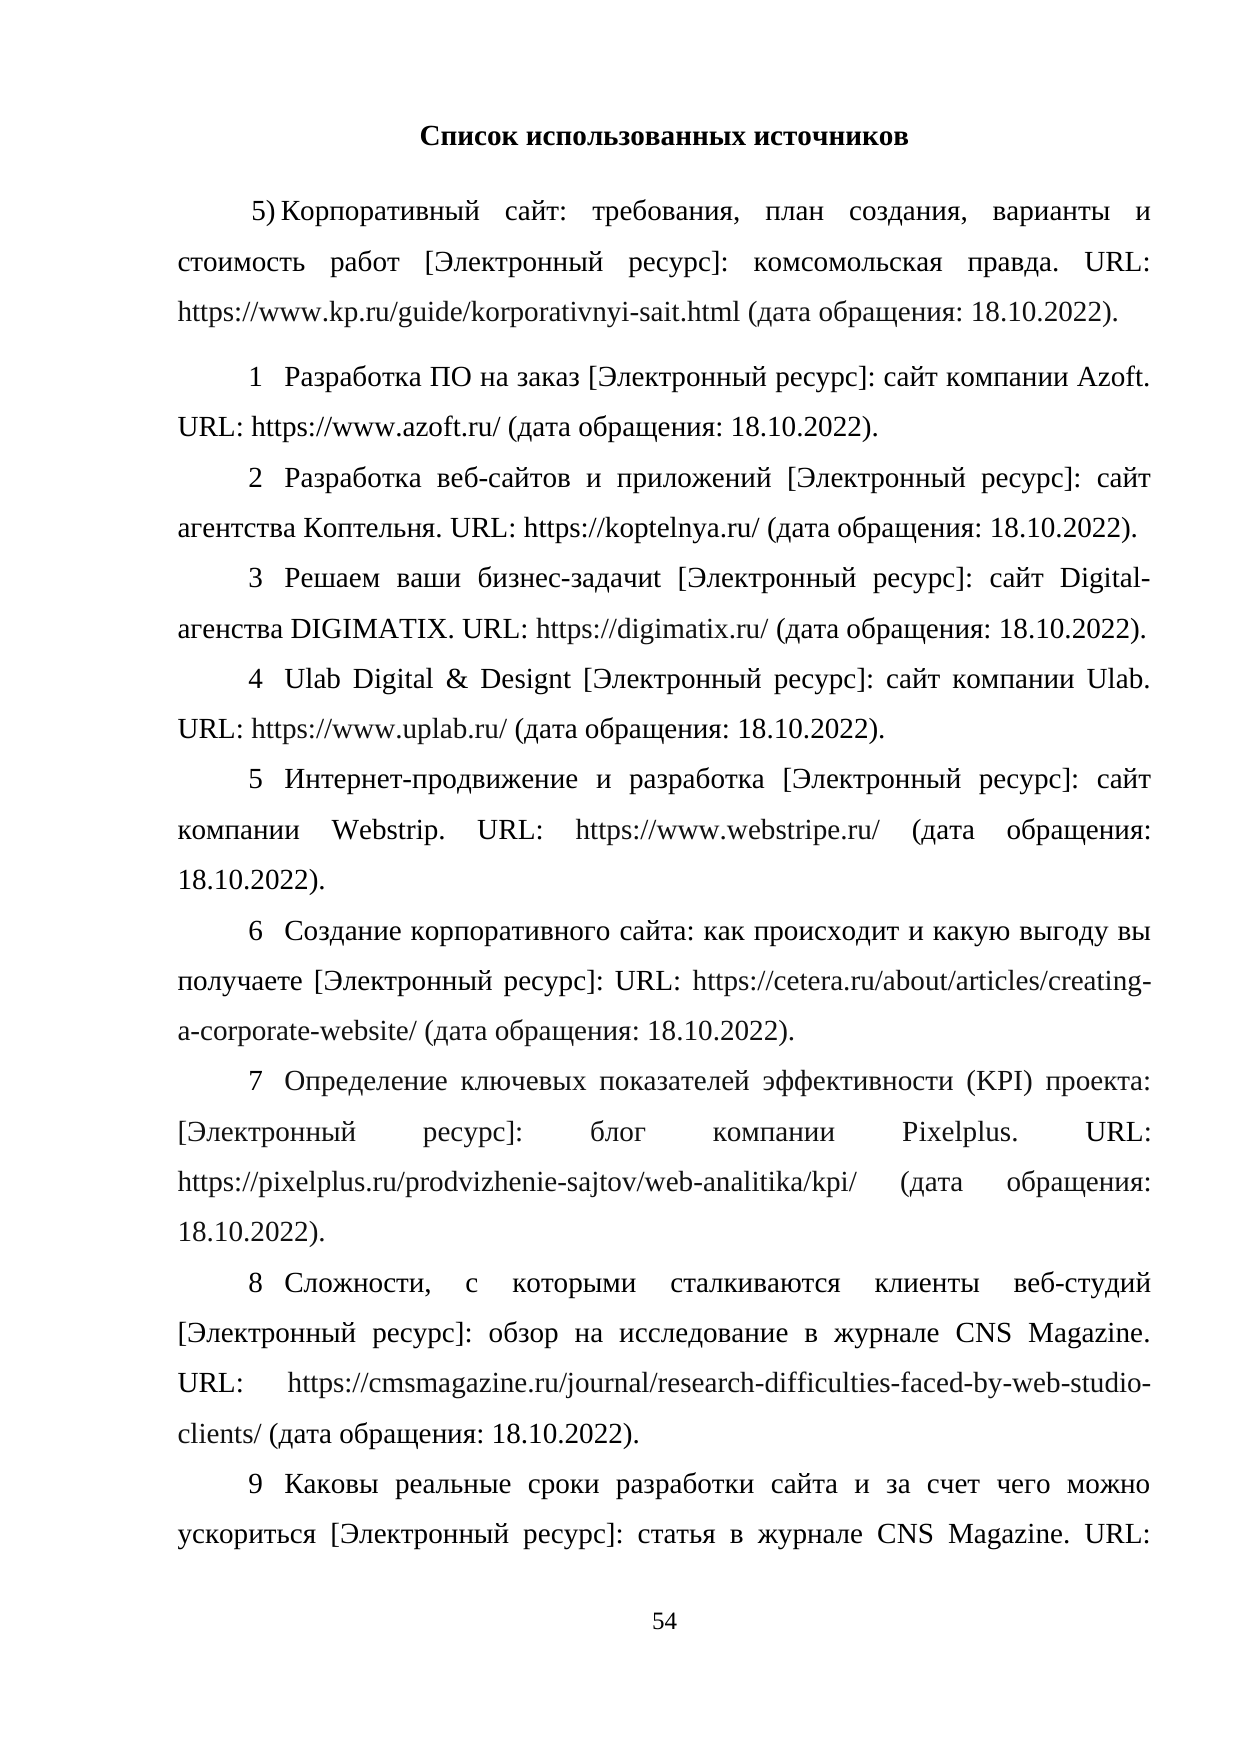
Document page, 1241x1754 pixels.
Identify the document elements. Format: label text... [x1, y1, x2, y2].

subtitle Список использованных источников [177, 118, 1152, 152]
list Корпоративный сайт: требования, план создания, варианты и стоимость работ [Электронный ресурс]: комсомольская правда. URL: https://www.kp.ru/guide/korporativnyi-sait.html (дата обращения: 18.10.2022). [177, 193, 1152, 328]
list Решаем ваши бизнес-задачиt [Электронный ресурс]: сайт Digital-агенства DIGIMATIX. URL: https://digimatix.ru/ (дата обращения: 18.10.2022). [177, 560, 1152, 644]
list Разработка веб-сайтов и приложений [Электронный ресурс]: сайт агентства Коптельня. URL: https://koptelnya.ru/ (дата обращения: 18.10.2022). [177, 460, 1152, 544]
list Каковы реальные сроки разработки сайта и за счет чего можно ускориться [Электронный ресурс]: статья в журнале CNS Magazine. URL: [177, 1466, 1152, 1550]
list Ulab Digital & Designt [Электронный ресурс]: сайт компании Ulab. URL: https://www.uplab.ru/ (дата обращения: 18.10.2022). [177, 661, 1152, 745]
list Определение ключевых показателей эффективности (KPI) проекта: [Электронный ресурс]: блог компании Pixelplus. URL: https://pixelplus.ru/prodvizhenie-sajtov/web-analitika/kpi/ (дата обращения: 18.10.2022). [177, 1063, 1152, 1248]
list Интернет-продвижение и разработка [Электронный ресурс]: сайт компании Webstrip. URL: https://www.webstripe.ru/ (дата обращения: 18.10.2022). [177, 762, 1152, 896]
list Разработка ПО на заказ [Электронный ресурс]: сайт компании Azoft. URL: https://www.azoft.ru/ (дата обращения: 18.10.2022). [177, 359, 1152, 443]
list Сложности, с которыми сталкиваются клиенты веб-студий [Электронный ресурс]: обзор на исследование в журнале CNS Magazine. URL: https://cmsmagazine.ru/journal/research-difficulties-faced-by-web-studio-clients/ (дата обращения: 18.10.2022). [177, 1265, 1152, 1449]
list Создание корпоративного сайта: как происходит и какую выгоду вы получаете [Электронный ресурс]: URL: https://cetera.ru/about/articles/creating-a-corporate-website/ (дата обращения: 18.10.2022). [177, 913, 1152, 1047]
